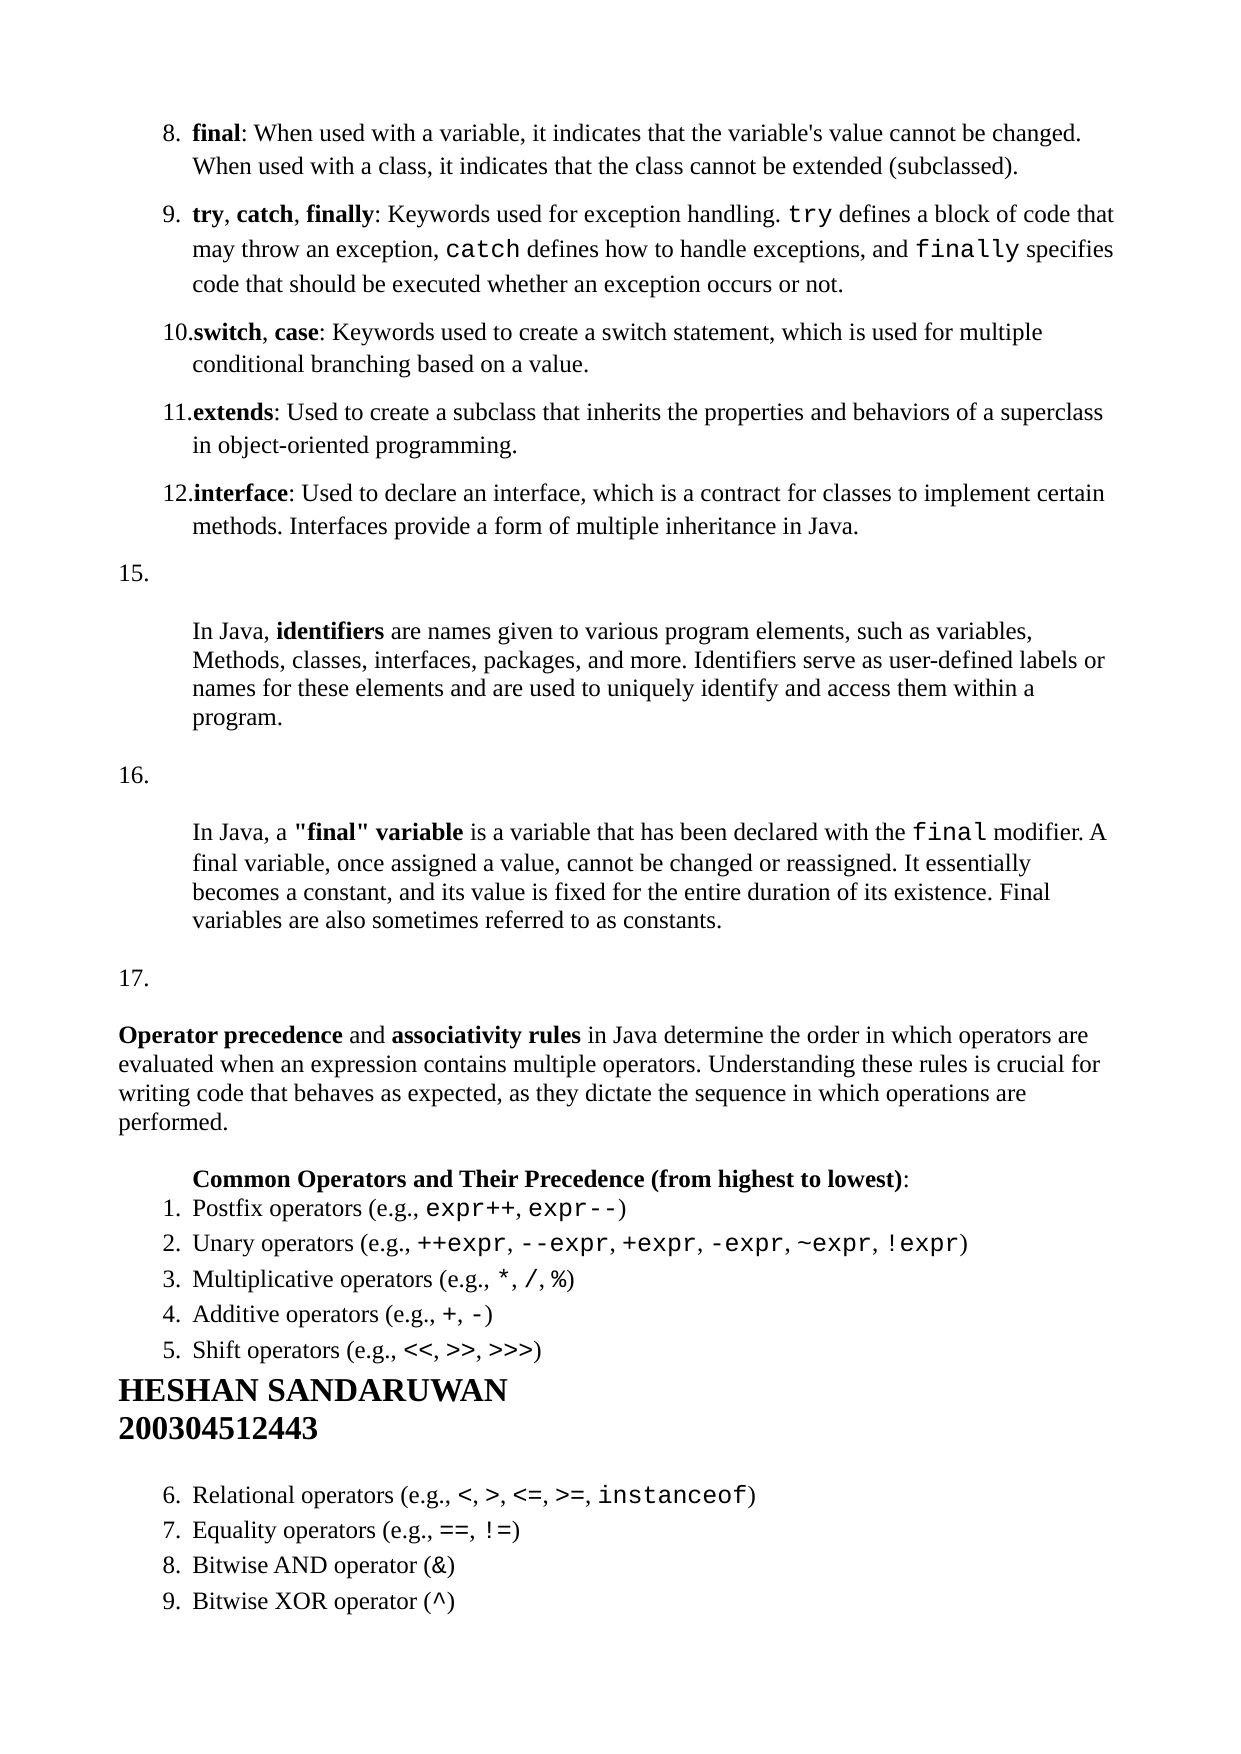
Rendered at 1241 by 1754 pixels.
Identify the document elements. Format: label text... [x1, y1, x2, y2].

text Common Operators and Their Precedence (from highest to lowest): [118, 1164, 1122, 1193]
text 200304512443 [118, 1408, 1122, 1447]
text 15. [118, 558, 1122, 587]
list Relational operators (e.g., <, >, <=, >=, instanceof) [162, 1480, 1122, 1511]
list Bitwise AND operator (&) [162, 1551, 1122, 1581]
list Multiplicative operators (e.g., *, /, %) [162, 1264, 1122, 1295]
text 17. [118, 963, 1122, 992]
list Bitwise XOR operator (^) [162, 1586, 1122, 1617]
list Shift operators (e.g., <<, >>, >>>) [162, 1335, 1122, 1366]
text In Java, identifiers are names given to various program elements, such as variables, Methods, classes, interfaces, packages, and more. Identifiers serve as user-defined labels or names for these elements and are used to uniquely identify and access them within a program. [118, 616, 1122, 731]
list extends: Used to create a subclass that inherits the properties and behaviors of a superclass in object-oriented programming. [162, 397, 1122, 459]
list switch, case: Keywords used to create a switch statement, which is used for multiple conditional branching based on a value. [162, 317, 1122, 378]
list try, catch, finally: Keywords used for exception handling. try defines a block of code that may throw an exception, catch defines how to handle exceptions, and finally specifies code that should be executed whether an exception occurs or not. [162, 199, 1122, 298]
list Postfix operators (e.g., expr++, expr--) [162, 1193, 1122, 1224]
text 16. [118, 760, 1122, 788]
list Equality operators (e.g., ==, !=) [162, 1515, 1122, 1546]
list interface: Used to declare an interface, which is a contract for classes to implement certain methods. Interfaces provide a form of multiple inheritance in Java. [162, 478, 1122, 539]
text HESHAN SANDARUWAN [118, 1370, 1122, 1408]
list Additive operators (e.g., +, -) [162, 1299, 1122, 1330]
list Unary operators (e.g., ++expr, --expr, +expr, -expr, ~expr, !expr) [162, 1228, 1122, 1259]
text In Java, a "final" variable is a variable that has been declared with the final modifier. A final variable, once assigned a value, cannot be changed or reassigned. It essentially becomes a constant, and its value is fixed for the entire duration of its existence. Final variables are also sometimes referred to as constants. [118, 817, 1122, 934]
text Operator precedence and associativity rules in Java determine the order in which operators are evaluated when an expression contains multiple operators. Understanding these rules is crucial for writing code that behaves as expected, as they dictate the sequence in which operations are performed. [118, 1021, 1122, 1136]
list final: When used with a variable, it indicates that the variable's value cannot be changed. When used with a class, it indicates that the class cannot be extended (subclassed). [162, 118, 1122, 180]
